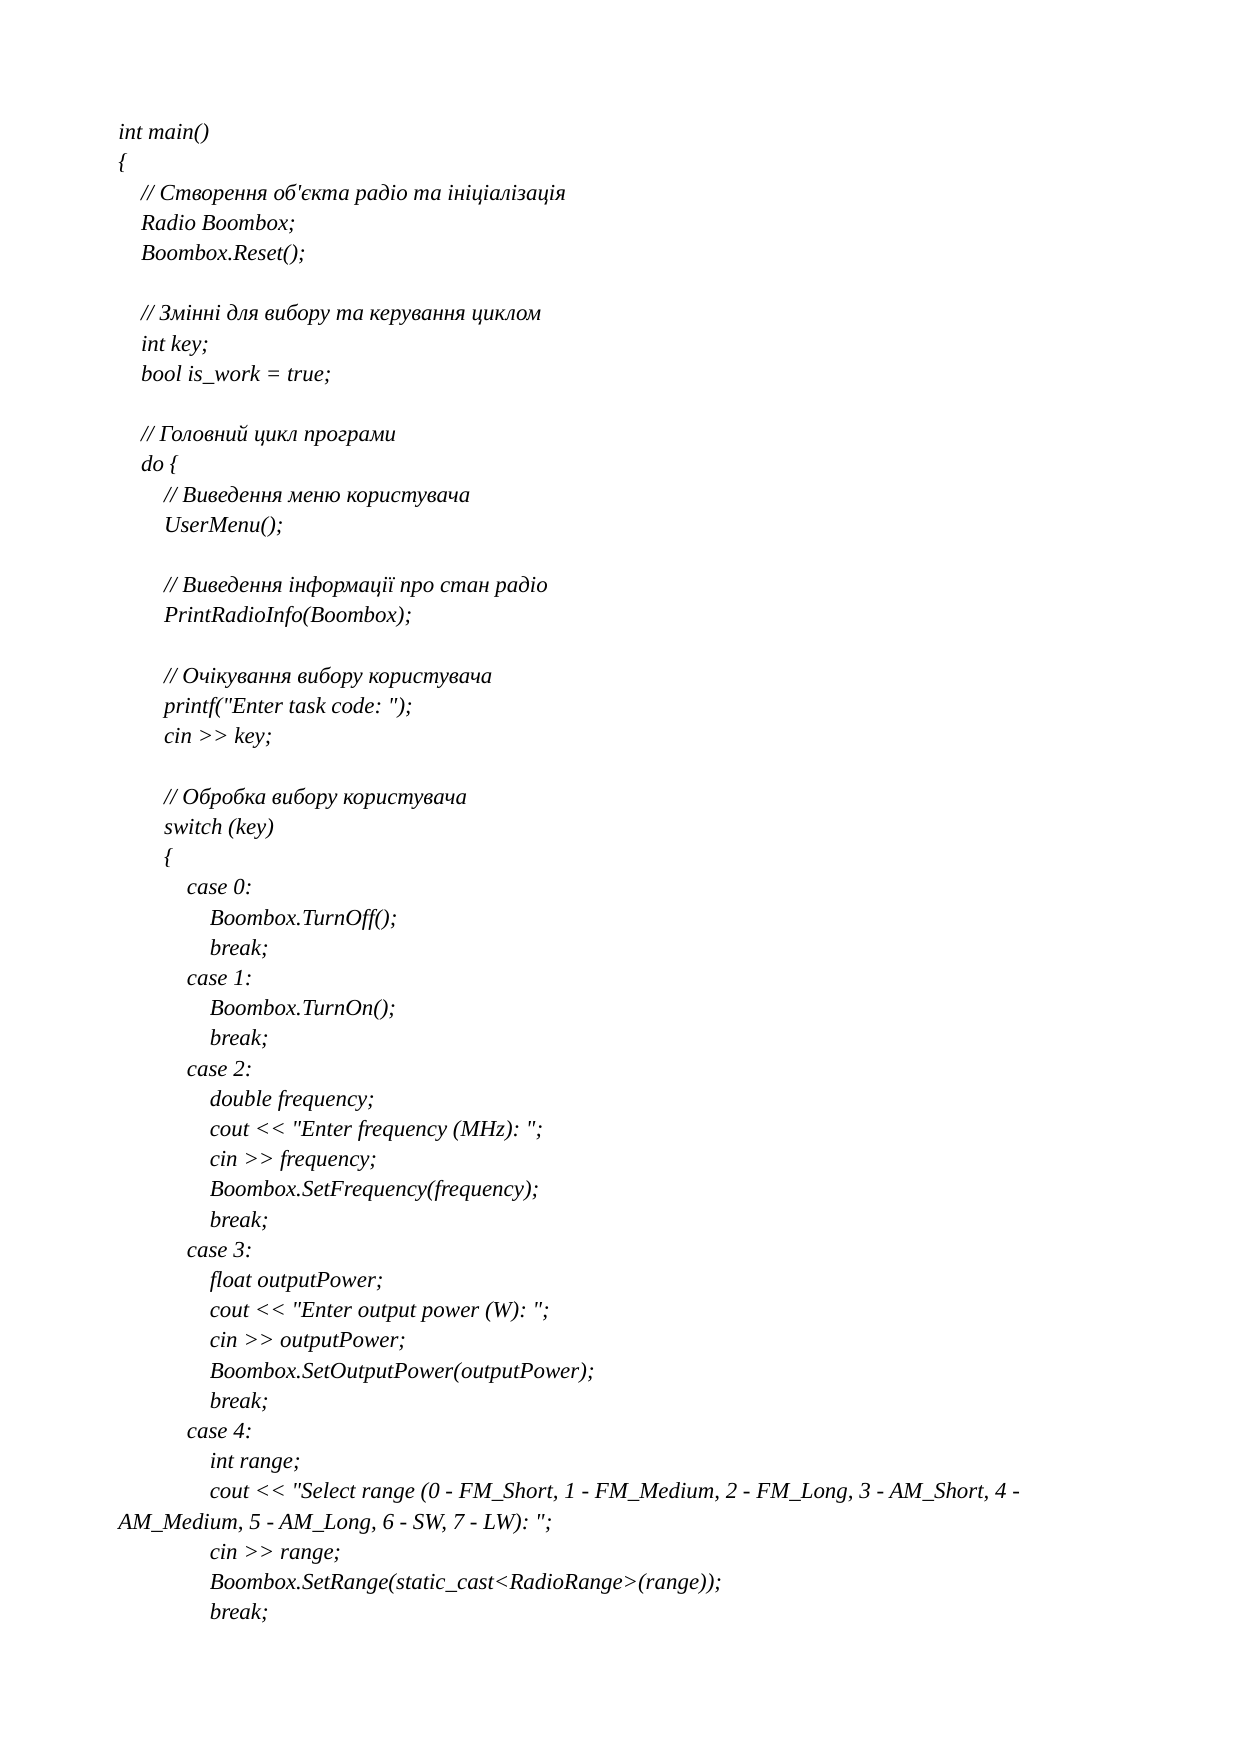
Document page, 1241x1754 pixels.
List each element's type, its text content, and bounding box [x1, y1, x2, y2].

text cout << "Enter frequency (MHz): "; [118, 1115, 1122, 1141]
text // Створення об'єкта радіо та ініціалізація [118, 178, 1122, 205]
text PrintRadioInfo(Boombox); [118, 601, 1122, 628]
text // Головний цикл програми [118, 420, 1122, 447]
text { [118, 843, 1122, 869]
text // Виведення меню користувача [118, 481, 1122, 507]
text // Змінні для вибору та керування циклом [118, 299, 1122, 326]
text int range; [118, 1447, 1122, 1474]
text float outputPower; [118, 1266, 1122, 1292]
text UserMenu(); [118, 511, 1122, 537]
text int main() [118, 118, 1122, 144]
text // Виведення інформації про стан радіо [118, 571, 1122, 598]
text int key; [118, 329, 1122, 356]
text Radio Boombox; [118, 209, 1122, 235]
text cout << "Enter output power (W): "; [118, 1296, 1122, 1323]
text // Обробка вибору користувача [118, 783, 1122, 809]
text { [118, 148, 1122, 175]
text printf("Enter task code: "); [118, 692, 1122, 718]
text cin >> frequency; [118, 1145, 1122, 1172]
text Boombox.SetFrequency(frequency); [118, 1175, 1122, 1202]
text Boombox.Reset(); [118, 239, 1122, 265]
text do { [118, 450, 1122, 477]
text break; [118, 1024, 1122, 1051]
text break; [118, 1387, 1122, 1413]
text // Очікування вибору користувача [118, 662, 1122, 688]
text case 4: [118, 1417, 1122, 1443]
text case 2: [118, 1054, 1122, 1081]
text case 0: [118, 873, 1122, 900]
text case 1: [118, 964, 1122, 990]
text Boombox.TurnOn(); [118, 994, 1122, 1021]
text switch (key) [118, 813, 1122, 839]
text break; [118, 1598, 1122, 1625]
text double frequency; [118, 1085, 1122, 1111]
text case 3: [118, 1236, 1122, 1262]
text cout << "Select range (0 - FM_Short, 1 - FM_Medium, 2 - FM_Long, 3 - AM_Short, 4 - AM_Medium, 5 - AM_Long, 6 - SW, 7 - LW): "; [118, 1477, 1122, 1534]
text cin >> key; [118, 722, 1122, 749]
text cin >> outputPower; [118, 1326, 1122, 1353]
text break; [118, 934, 1122, 960]
text cin >> range; [118, 1538, 1122, 1564]
text Boombox.SetOutputPower(outputPower); [118, 1357, 1122, 1383]
text Boombox.SetRange(static_cast<RadioRange>(range)); [118, 1568, 1122, 1594]
text bool is_work = true; [118, 360, 1122, 386]
text break; [118, 1206, 1122, 1232]
text Boombox.TurnOff(); [118, 903, 1122, 930]
